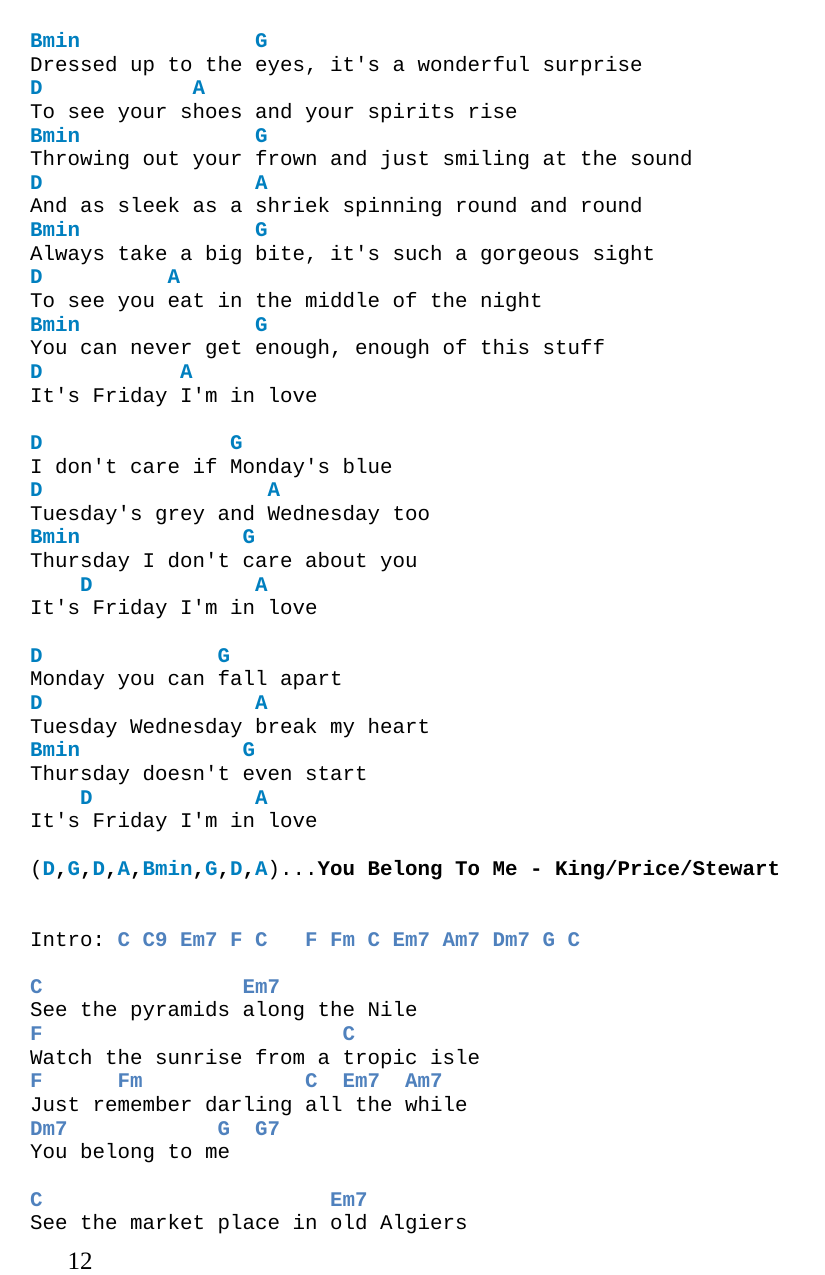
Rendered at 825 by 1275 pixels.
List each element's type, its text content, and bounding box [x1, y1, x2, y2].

text You belong to me [30, 1141, 806, 1165]
text Bmin G Dressed up to the eyes, it's a wonderful surprise D A To see your shoes and your spirits rise Bmin G Throwing out your frown and just smiling at the sound D A And as sleek as a shriek spinning round and round Bmin G Always take a big bite, it's such a gorgeous sight D A To see you eat in the middle of the night Bmin G You can never get enough, enough of this stuff D A It's Friday I'm in love D G I don't care if Monday's blue D A Tuesday's grey and Wednesday too Bmin G Thursday I don't care about you D A It's Friday I'm in love D G Monday you can fall apart D A Tuesday Wednesday break my heart Bmin G Thursday doesn't even start D A It's Friday I'm in love (D,G,D,A,Bmin,G,D,A)...You Belong To Me - King/Price/Stewart [30, 30, 806, 881]
text C Em7 [30, 1189, 806, 1212]
text C Em7 [30, 976, 806, 999]
text See the pyramids along the Nile [30, 999, 806, 1023]
text Watch the sunrise from a tropic isle [30, 1047, 806, 1070]
text F C [30, 1023, 806, 1047]
text See the market place in old Algiers [30, 1212, 806, 1236]
text Intro: C C9 Em7 F C F Fm C Em7 Am7 Dm7 G C [30, 928, 806, 952]
text F Fm C Em7 Am7 [30, 1070, 806, 1094]
text Dm7 G G7 [30, 1118, 806, 1141]
text Just remember darling all the while [30, 1094, 806, 1118]
